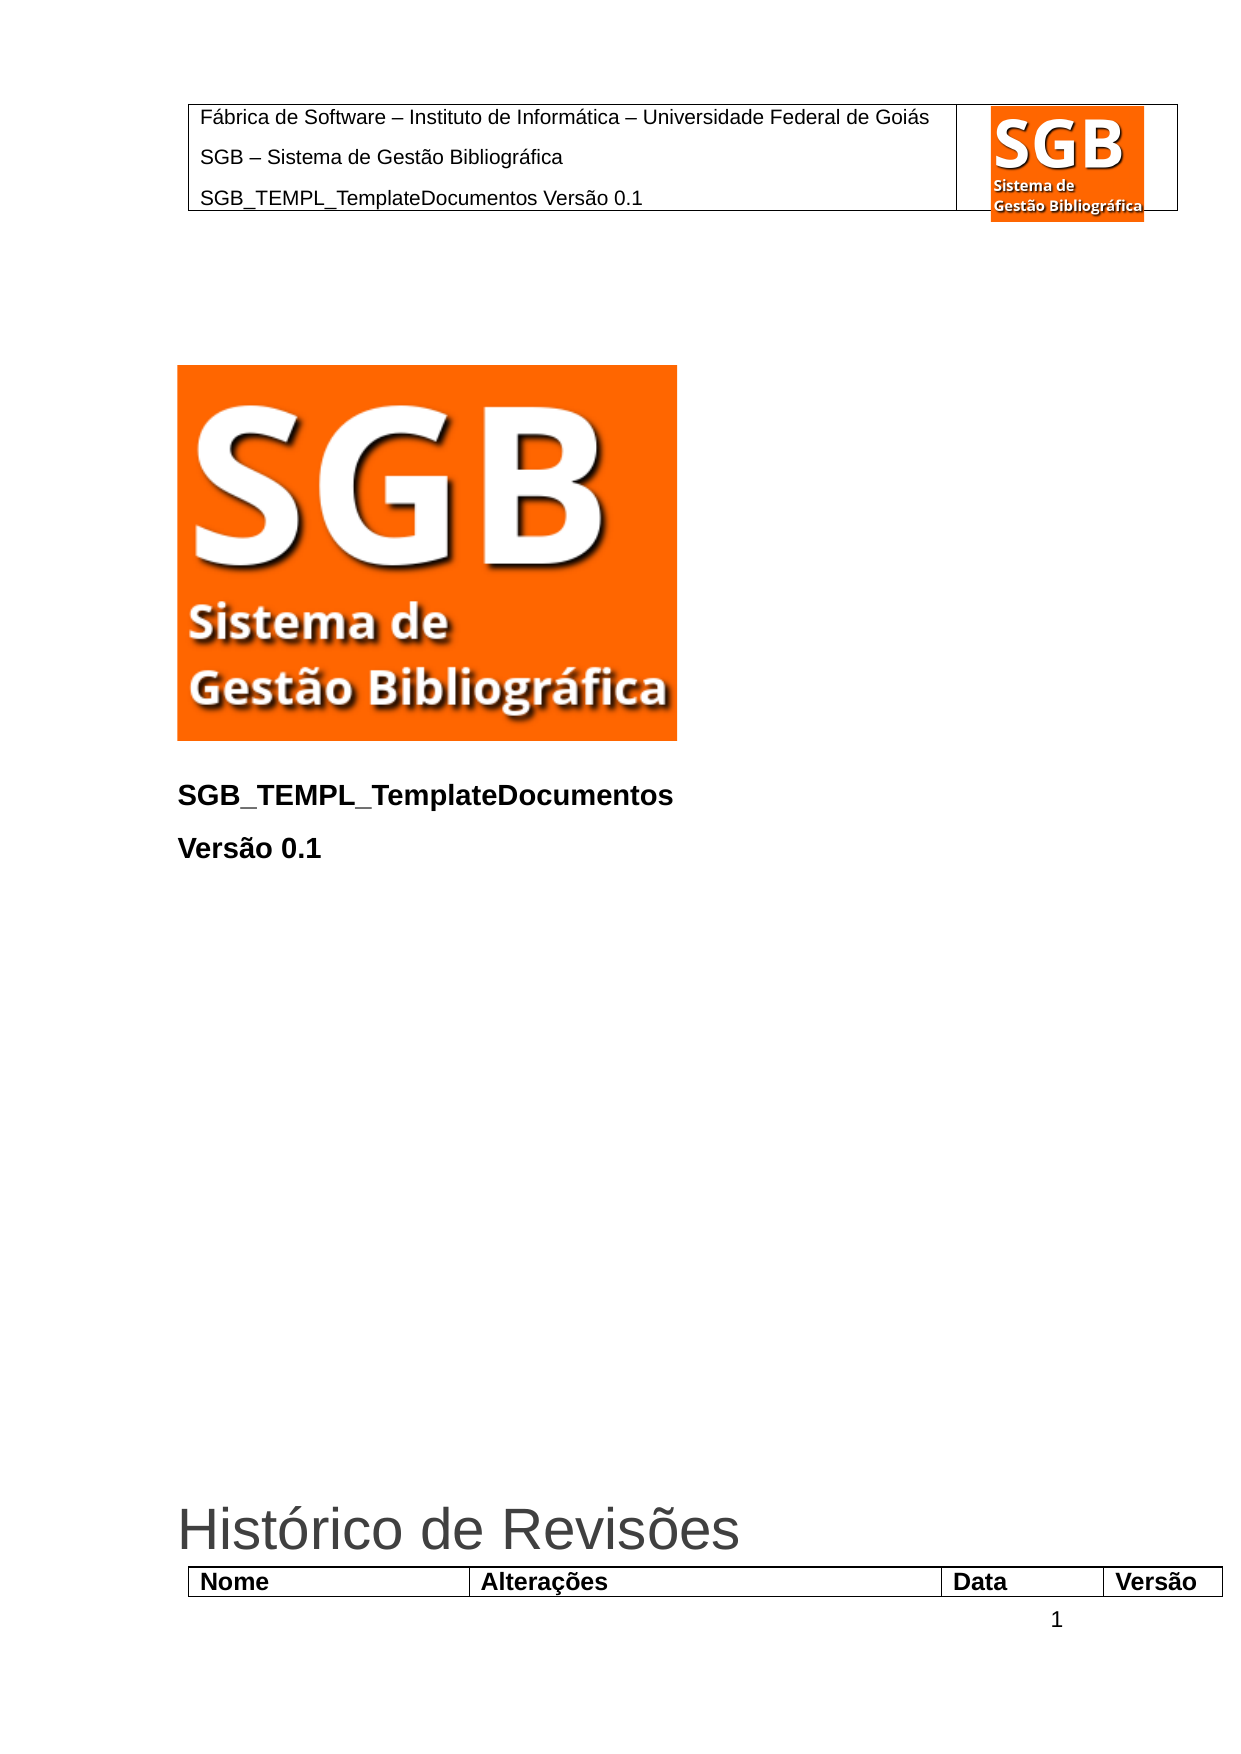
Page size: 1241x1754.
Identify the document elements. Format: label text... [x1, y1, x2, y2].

table_header Data [942, 1568, 1103, 1596]
text SGB_TEMPL_TemplateDocumentos [177, 778, 1063, 812]
table_header Versão [1104, 1568, 1222, 1596]
text Versão 0.1 [177, 831, 1063, 864]
table_header Alterações [470, 1568, 941, 1596]
text Histórico de Revisões [177, 1494, 1063, 1562]
table_header Nome [189, 1568, 469, 1596]
